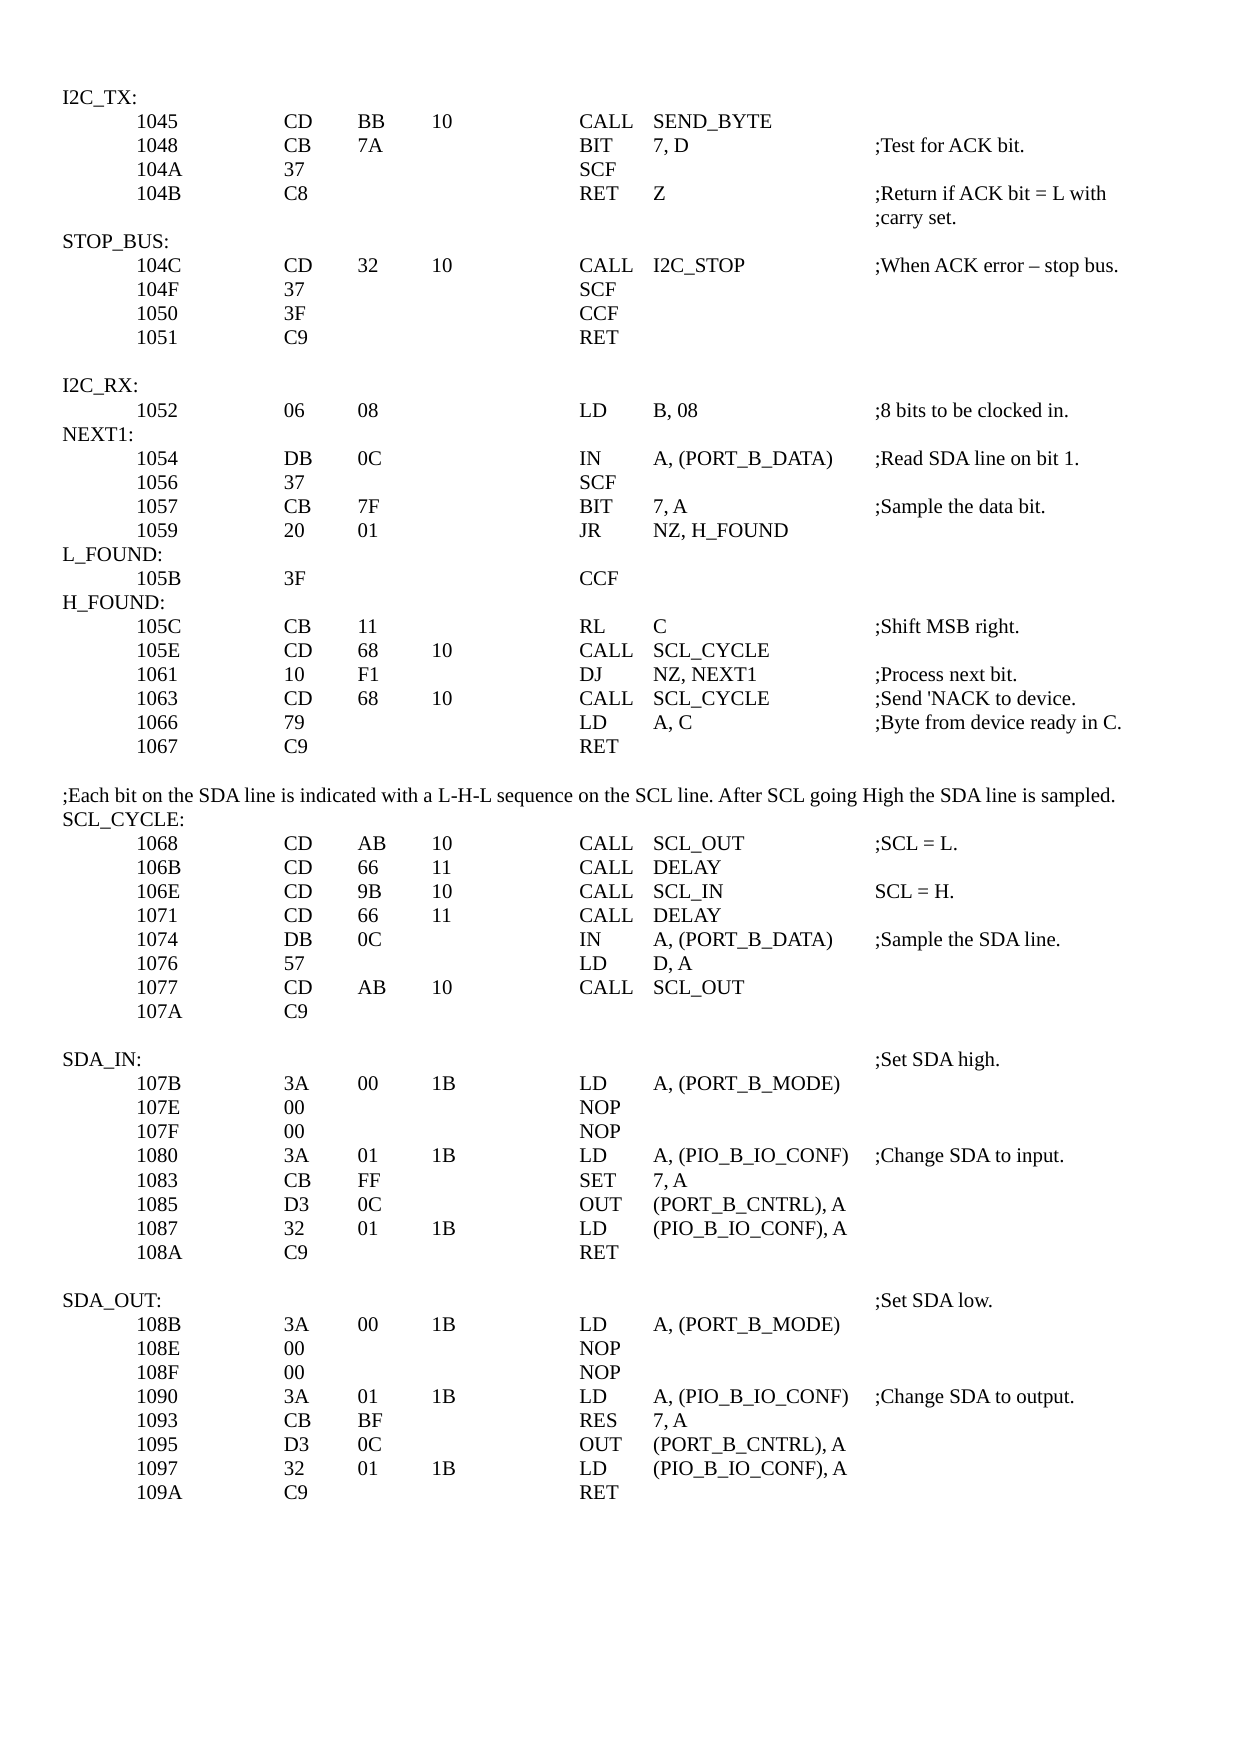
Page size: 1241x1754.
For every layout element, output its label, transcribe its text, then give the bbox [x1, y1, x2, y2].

text 1052 06 08 LD B, 08 ;8 bits to be clocked in. [62, 397, 1174, 422]
text 1048 CB 7A BIT 7, D ;Test for ACK bit. [62, 133, 1174, 157]
text 105E CD 68 10 CALL SCL_CYCLE [62, 638, 1174, 662]
text ;Each bit on the SDA line is indicated with a L-H-L sequence on the SCL line. After SCL going High the SDA line is sampled. [62, 782, 1174, 807]
text 1071 CD 66 11 CALL DELAY [62, 903, 1174, 927]
text 1050 3F CCF [62, 301, 1174, 325]
text 1074 DB 0C IN A, (PORT_B_DATA) ;Sample the SDA line. [62, 927, 1174, 951]
text I2C_TX: [62, 85, 1174, 109]
text 1051 C9 RET [62, 325, 1174, 349]
text 1087 32 01 1B LD (PIO_B_IO_CONF), A [62, 1216, 1174, 1240]
text 1097 32 01 1B LD (PIO_B_IO_CONF), A [62, 1456, 1174, 1480]
text 107A C9 [62, 999, 1174, 1023]
text 1093 CB BF RES 7, A [62, 1408, 1174, 1432]
text 1054 DB 0C IN A, (PORT_B_DATA) ;Read SDA line on bit 1. [62, 446, 1174, 470]
text 109A C9 RET [62, 1480, 1174, 1504]
text H_FOUND: [62, 590, 1174, 614]
text 1077 CD AB 10 CALL SCL_OUT [62, 975, 1174, 999]
text 108A C9 RET [62, 1240, 1174, 1264]
text 107E 00 NOP [62, 1095, 1174, 1119]
text 1056 37 SCF [62, 470, 1174, 494]
text 108B 3A 00 1B LD A, (PORT_B_MODE) [62, 1312, 1174, 1336]
text 107B 3A 00 1B LD A, (PORT_B_MODE) [62, 1071, 1174, 1095]
text 1095 D3 0C OUT (PORT_B_CNTRL), A [62, 1432, 1174, 1456]
text L_FOUND: [62, 542, 1174, 566]
text 1066 79 LD A, C ;Byte from device ready in C. [62, 710, 1174, 734]
text 106B CD 66 11 CALL DELAY [62, 855, 1174, 879]
text 108F 00 NOP [62, 1360, 1174, 1384]
text 1061 10 F1 DJ NZ, NEXT1 ;Process next bit. [62, 662, 1174, 686]
text 104B C8 RET Z ;Return if ACK bit = L with [62, 181, 1174, 205]
text SCL_CYCLE: [62, 807, 1174, 831]
text STOP_BUS: [62, 229, 1174, 253]
text 1063 CD 68 10 CALL SCL_CYCLE ;Send 'NACK to device. [62, 686, 1174, 710]
text 104C CD 32 10 CALL I2C_STOP ;When ACK error – stop bus. [62, 253, 1174, 277]
text 1083 CB FF SET 7, A [62, 1167, 1174, 1192]
text 104A 37 SCF [62, 157, 1174, 181]
text 1080 3A 01 1B LD A, (PIO_B_IO_CONF) ;Change SDA to input. [62, 1143, 1174, 1167]
text 105B 3F CCF [62, 566, 1174, 590]
text 1090 3A 01 1B LD A, (PIO_B_IO_CONF) ;Change SDA to output. [62, 1384, 1174, 1408]
text 1085 D3 0C OUT (PORT_B_CNTRL), A [62, 1192, 1174, 1216]
text 107F 00 NOP [62, 1119, 1174, 1143]
text 1045 CD BB 10 CALL SEND_BYTE [62, 109, 1174, 133]
text 1057 CB 7F BIT 7, A ;Sample the data bit. [62, 494, 1174, 518]
text 105C CB 11 RL C ;Shift MSB right. [62, 614, 1174, 638]
text I2C_RX: [62, 373, 1174, 397]
text 1068 CD AB 10 CALL SCL_OUT ;SCL = L. [62, 831, 1174, 855]
text 108E 00 NOP [62, 1336, 1174, 1360]
text 1067 C9 RET [62, 734, 1174, 758]
text 1059 20 01 JR NZ, H_FOUND [62, 518, 1174, 542]
text ;carry set. [62, 205, 1174, 229]
text NEXT1: [62, 422, 1174, 446]
text 106E CD 9B 10 CALL SCL_IN SCL = H. [62, 879, 1174, 903]
text 104F 37 SCF [62, 277, 1174, 301]
text SDA_IN: ;Set SDA high. [62, 1047, 1174, 1071]
text SDA_OUT: ;Set SDA low. [62, 1288, 1174, 1312]
text 1076 57 LD D, A [62, 951, 1174, 975]
